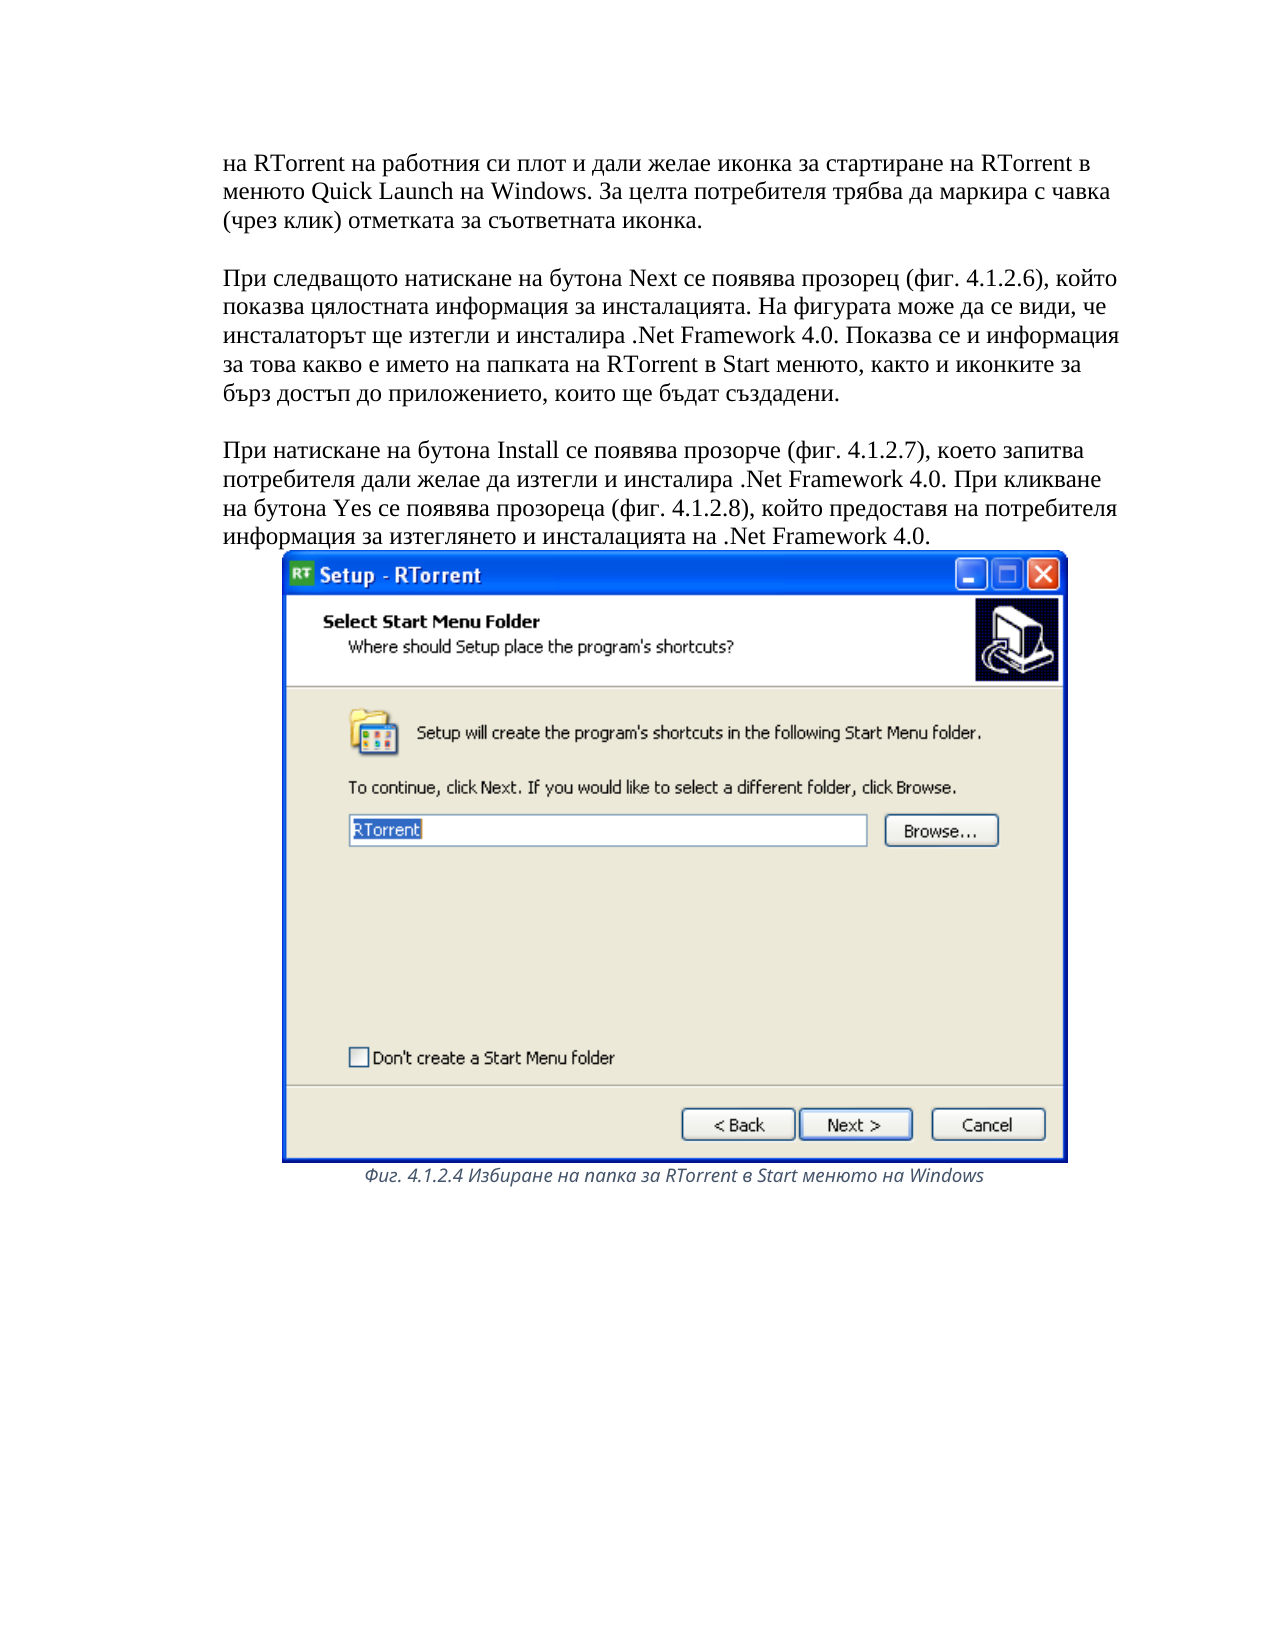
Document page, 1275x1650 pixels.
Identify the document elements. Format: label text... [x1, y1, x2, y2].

text на RTorrent на работния си плот и дали желае иконка за стартиране на RTorrent в менюто Quick Launch на Windows. За целта потребителя трябва да маркира с чавка (чрез клик) отметката за съответната иконка. [223, 148, 1127, 234]
text Фиг. 4.1.2.4 Избиране на папка за RTorrent в Start менюто на Windows [148, 1162, 1127, 1188]
text При натискане на бутона Install се появява прозорче (фиг. 4.1.2.7), което запитва потребителя дали желае да изтегли и инсталира .Net Framework 4.0. При кликване на бутона Yes се появява прозореца (фиг. 4.1.2.8), който предоставя на потребителя информация за изтеглянето и инсталацията на .Net Framework 4.0. [223, 435, 1127, 550]
text При следващото натискане на бутона Next се появява прозорец (фиг. 4.1.2.6), който показва цялостната информация за инсталацията. На фигурата може да се види, че инсталаторът ще изтегли и инсталира .Net Framework 4.0. Показва се и информация за това какво е името на папката на RTorrent в Start менюто, както и иконките за бърз достъп до приложението, които ще бъдат създадени. [223, 263, 1127, 406]
